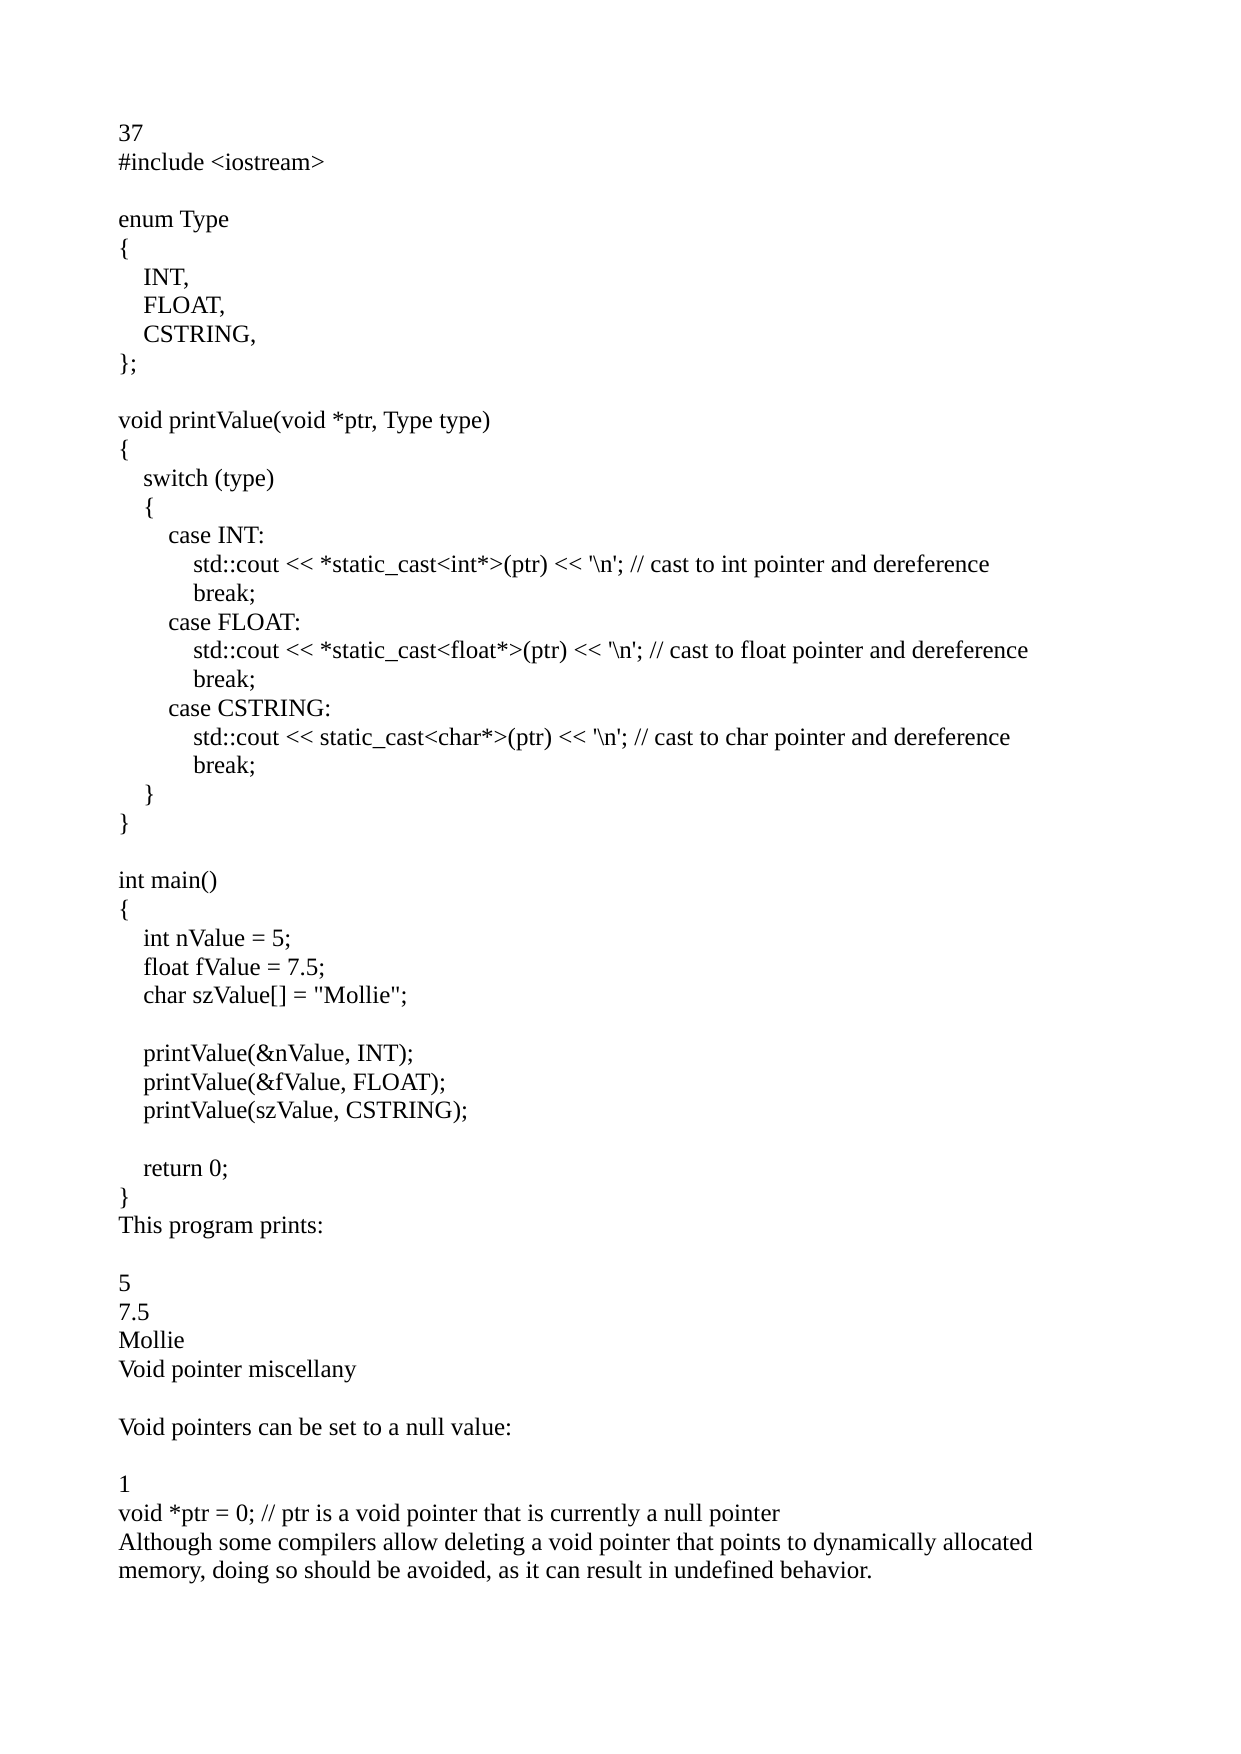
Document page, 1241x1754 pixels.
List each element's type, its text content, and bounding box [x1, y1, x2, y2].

text case INT: [118, 521, 1122, 549]
text switch (type) [118, 463, 1122, 492]
text char szValue[] = "Mollie"; [118, 981, 1122, 1009]
text }; [118, 348, 1122, 377]
text return 0; [118, 1153, 1122, 1182]
text } [118, 1182, 1122, 1211]
text void *ptr = 0; // ptr is a void pointer that is currently a null pointer [118, 1498, 1122, 1527]
text { [118, 434, 1122, 463]
text std::cout << *static_cast<int*>(ptr) << '\n'; // cast to int pointer and dereference [118, 549, 1122, 578]
text Although some compilers allow deleting a void pointer that points to dynamically allocated memory, doing so should be avoided, as it can result in undefined behavior. [118, 1527, 1122, 1584]
text case CSTRING: [118, 693, 1122, 722]
text break; [118, 578, 1122, 607]
text Void pointers can be set to a null value: [118, 1412, 1122, 1441]
text #include <iostream> [118, 147, 1122, 176]
text } [118, 779, 1122, 808]
text This program prints: [118, 1211, 1122, 1239]
text FLOAT, [118, 291, 1122, 319]
text printValue(&nValue, INT); [118, 1038, 1122, 1067]
text 1 [118, 1469, 1122, 1498]
text break; [118, 751, 1122, 779]
text { [118, 492, 1122, 521]
text int nValue = 5; [118, 923, 1122, 952]
text printValue(&fValue, FLOAT); [118, 1067, 1122, 1096]
text 7.5 [118, 1297, 1122, 1326]
text enum Type [118, 204, 1122, 233]
text INT, [118, 262, 1122, 291]
text std::cout << static_cast<char*>(ptr) << '\n'; // cast to char pointer and dereference [118, 722, 1122, 751]
text case FLOAT: [118, 607, 1122, 636]
text Void pointer miscellany [118, 1354, 1122, 1383]
text int main() [118, 866, 1122, 894]
text { [118, 894, 1122, 923]
text std::cout << *static_cast<float*>(ptr) << '\n'; // cast to float pointer and dereference [118, 636, 1122, 664]
text void printValue(void *ptr, Type type) [118, 406, 1122, 434]
text Mollie [118, 1326, 1122, 1354]
text break; [118, 664, 1122, 693]
text CSTRING, [118, 319, 1122, 348]
text 5 [118, 1268, 1122, 1297]
text 37 [118, 118, 1122, 147]
text float fValue = 7.5; [118, 952, 1122, 981]
text } [118, 808, 1122, 837]
text printValue(szValue, CSTRING); [118, 1096, 1122, 1124]
text { [118, 233, 1122, 262]
